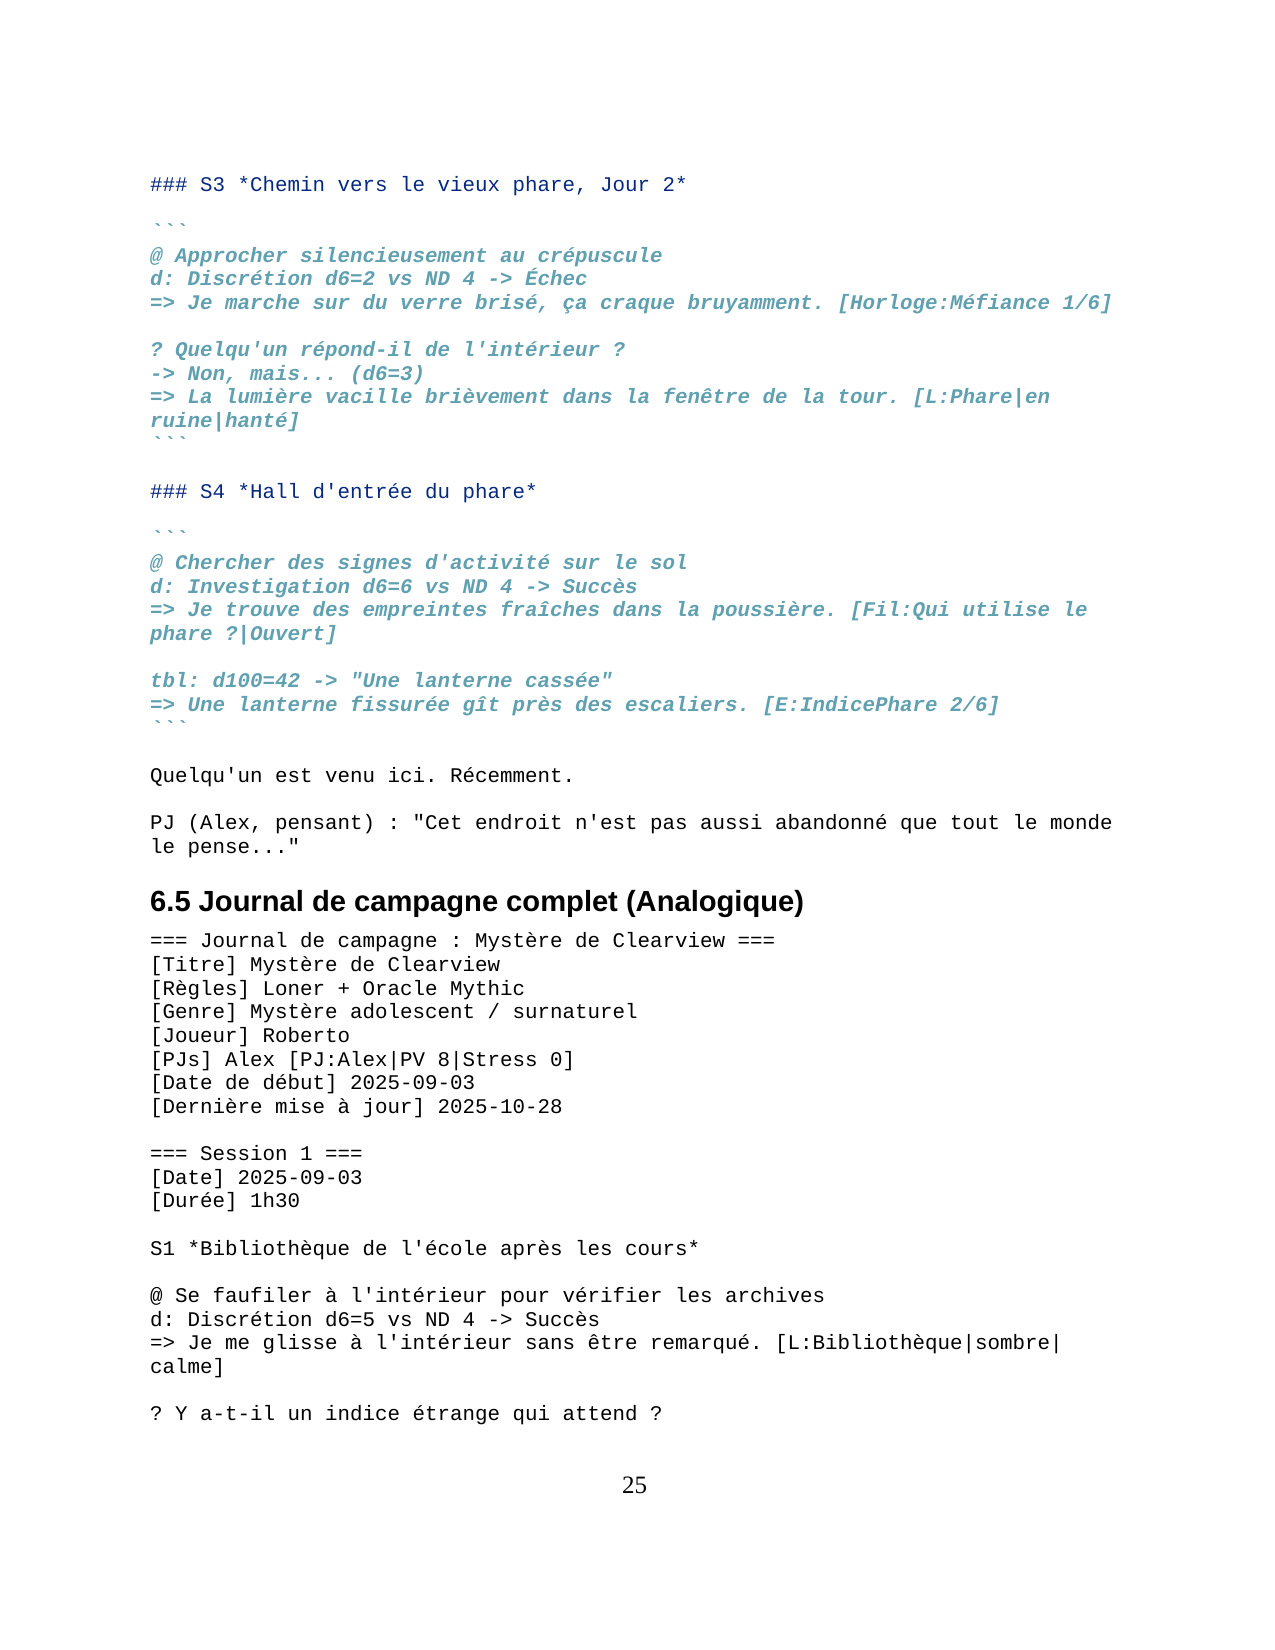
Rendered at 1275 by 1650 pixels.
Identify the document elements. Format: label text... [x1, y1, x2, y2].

text => Une lanterne fissurée gît près des escaliers. [E:IndicePhare 2/6] [150, 694, 1125, 717]
text => Je trouve des empreintes fraîches dans la poussière. [Fil:Qui utilise le phare ?|Ouvert] [150, 599, 1125, 647]
text ### S3 *Chemin vers le vieux phare, Jour 2* [150, 174, 1125, 197]
text d: Investigation d6=6 vs ND 4 -> Succès [150, 576, 1125, 599]
text => Je me glisse à l'intérieur sans être remarqué. [L:Bibliothèque|sombre|calme] [150, 1332, 1125, 1380]
text ? Y a-t-il un indice étrange qui attend ? [150, 1403, 1125, 1427]
text [Titre] Mystère de Clearview [150, 954, 1125, 978]
text tbl: d100=42 -> "Une lanterne cassée" [150, 670, 1125, 694]
text S1 *Bibliothèque de l'école après les cours* [150, 1238, 1125, 1261]
text @ Approcher silencieusement au crépuscule [150, 244, 1125, 268]
text === Journal de campagne : Mystère de Clearview === [150, 930, 1125, 954]
text === Session 1 === [150, 1143, 1125, 1167]
text ``` [150, 717, 1125, 741]
text d: Discrétion d6=5 vs ND 4 -> Succès [150, 1309, 1125, 1332]
text PJ (Alex, pensant) : "Cet endroit n'est pas aussi abandonné que tout le monde le pense..." [150, 812, 1125, 859]
text [Durée] 1h30 [150, 1191, 1125, 1214]
text Quelqu'un est venu ici. Récemment. [150, 765, 1125, 788]
text => Je marche sur du verre brisé, ça craque bruyamment. [Horloge:Méfiance 1/6] [150, 292, 1125, 316]
text [Joueur] Roberto [150, 1025, 1125, 1049]
text @ Se faufiler à l'intérieur pour vérifier les archives [150, 1285, 1125, 1309]
subtitle 6.5 Journal de campagne complet (Analogique) [150, 884, 1125, 918]
text [Date] 2025-09-03 [150, 1167, 1125, 1191]
text => La lumière vacille brièvement dans la fenêtre de la tour. [L:Phare|en ruine|hanté] [150, 386, 1125, 434]
text ? Quelqu'un répond-il de l'intérieur ? [150, 339, 1125, 363]
text ### S4 *Hall d'entrée du phare* [150, 481, 1125, 505]
text [Dernière mise à jour] 2025-10-28 [150, 1096, 1125, 1119]
text [Règles] Loner + Oracle Mythic [150, 978, 1125, 1001]
text d: Discrétion d6=2 vs ND 4 -> Échec [150, 268, 1125, 292]
text [Date de début] 2025-09-03 [150, 1072, 1125, 1096]
text ``` [150, 221, 1125, 244]
text ``` [150, 528, 1125, 552]
text ``` [150, 434, 1125, 457]
text -> Non, mais... (d6=3) [150, 363, 1125, 386]
text @ Chercher des signes d'activité sur le sol [150, 552, 1125, 576]
text [PJs] Alex [PJ:Alex|PV 8|Stress 0] [150, 1049, 1125, 1072]
text [Genre] Mystère adolescent / surnaturel [150, 1001, 1125, 1025]
